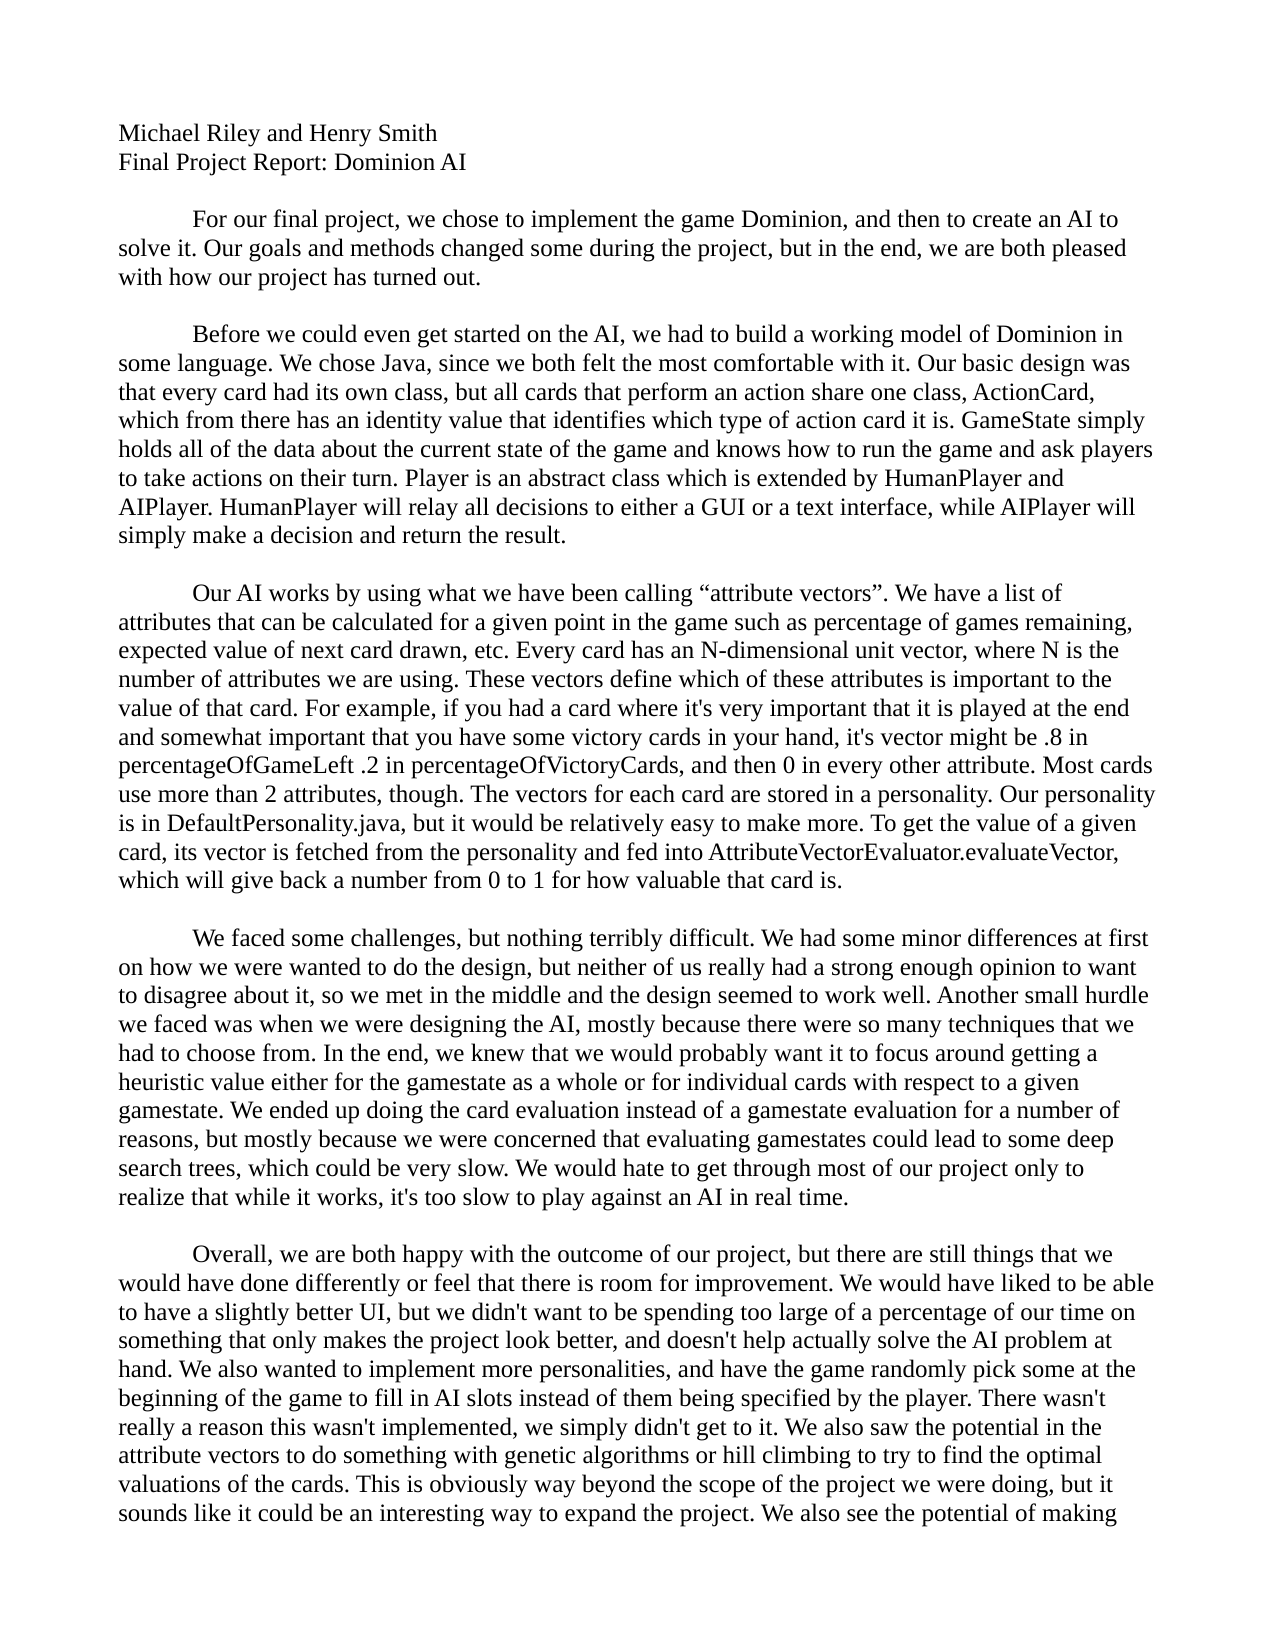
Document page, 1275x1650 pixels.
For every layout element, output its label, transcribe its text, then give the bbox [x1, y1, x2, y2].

text Michael Riley and Henry Smith [118, 118, 1157, 147]
text Overall, we are both happy with the outcome of our project, but there are still things that we would have done differently or feel that there is room for improvement. We would have liked to be able to have a slightly better UI, but we didn't want to be spending too large of a percentage of our time on something that only makes the project look better, and doesn't help actually solve the AI problem at hand. We also wanted to implement more personalities, and have the game randomly pick some at the beginning of the game to fill in AI slots instead of them being specified by the player. There wasn't really a reason this wasn't implemented, we simply didn't get to it. We also saw the potential in the attribute vectors to do something with genetic algorithms or hill climbing to try to find the optimal valuations of the cards. This is obviously way beyond the scope of the project we were doing, but it sounds like it could be an interesting way to expand the project. We also see the potential of making [118, 1239, 1157, 1527]
text Before we could even get started on the AI, we had to build a working model of Dominion in some language. We chose Java, since we both felt the most comfortable with it. Our basic design was that every card had its own class, but all cards that perform an action share one class, ActionCard, which from there has an identity value that identifies which type of action card it is. GameState simply holds all of the data about the current state of the game and knows how to run the game and ask players to take actions on their turn. Player is an abstract class which is extended by HumanPlayer and AIPlayer. HumanPlayer will relay all decisions to either a GUI or a text interface, while AIPlayer will simply make a decision and return the result. [118, 319, 1157, 549]
text Our AI works by using what we have been calling “attribute vectors”. We have a list of attributes that can be calculated for a given point in the game such as percentage of games remaining, expected value of next card drawn, etc. Every card has an N-dimensional unit vector, where N is the number of attributes we are using. These vectors define which of these attributes is important to the value of that card. For example, if you had a card where it's very important that it is played at the end and somewhat important that you have some victory cards in your hand, it's vector might be .8 in percentageOfGameLeft .2 in percentageOfVictoryCards, and then 0 in every other attribute. Most cards use more than 2 attributes, though. The vectors for each card are stored in a personality. Our personality is in DefaultPersonality.java, but it would be relatively easy to make more. To get the value of a given card, its vector is fetched from the personality and fed into AttributeVectorEvaluator.evaluateVector, which will give back a number from 0 to 1 for how valuable that card is. [118, 578, 1157, 894]
text We faced some challenges, but nothing terribly difficult. We had some minor differences at first on how we were wanted to do the design, but neither of us really had a strong enough opinion to want to disagree about it, so we met in the middle and the design seemed to work well. Another small hurdle we faced was when we were designing the AI, mostly because there were so many techniques that we had to choose from. In the end, we knew that we would probably want it to focus around getting a heuristic value either for the gamestate as a whole or for individual cards with respect to a given gamestate. We ended up doing the card evaluation instead of a gamestate evaluation for a number of reasons, but mostly because we were concerned that evaluating gamestates could lead to some deep search trees, which could be very slow. We would hate to get through most of our project only to realize that while it works, it's too slow to play against an AI in real time. [118, 923, 1157, 1211]
text Final Project Report: Dominion AI [118, 147, 1157, 176]
text For our final project, we chose to implement the game Dominion, and then to create an AI to solve it. Our goals and methods changed some during the project, but in the end, we are both pleased with how our project has turned out. [118, 204, 1157, 291]
